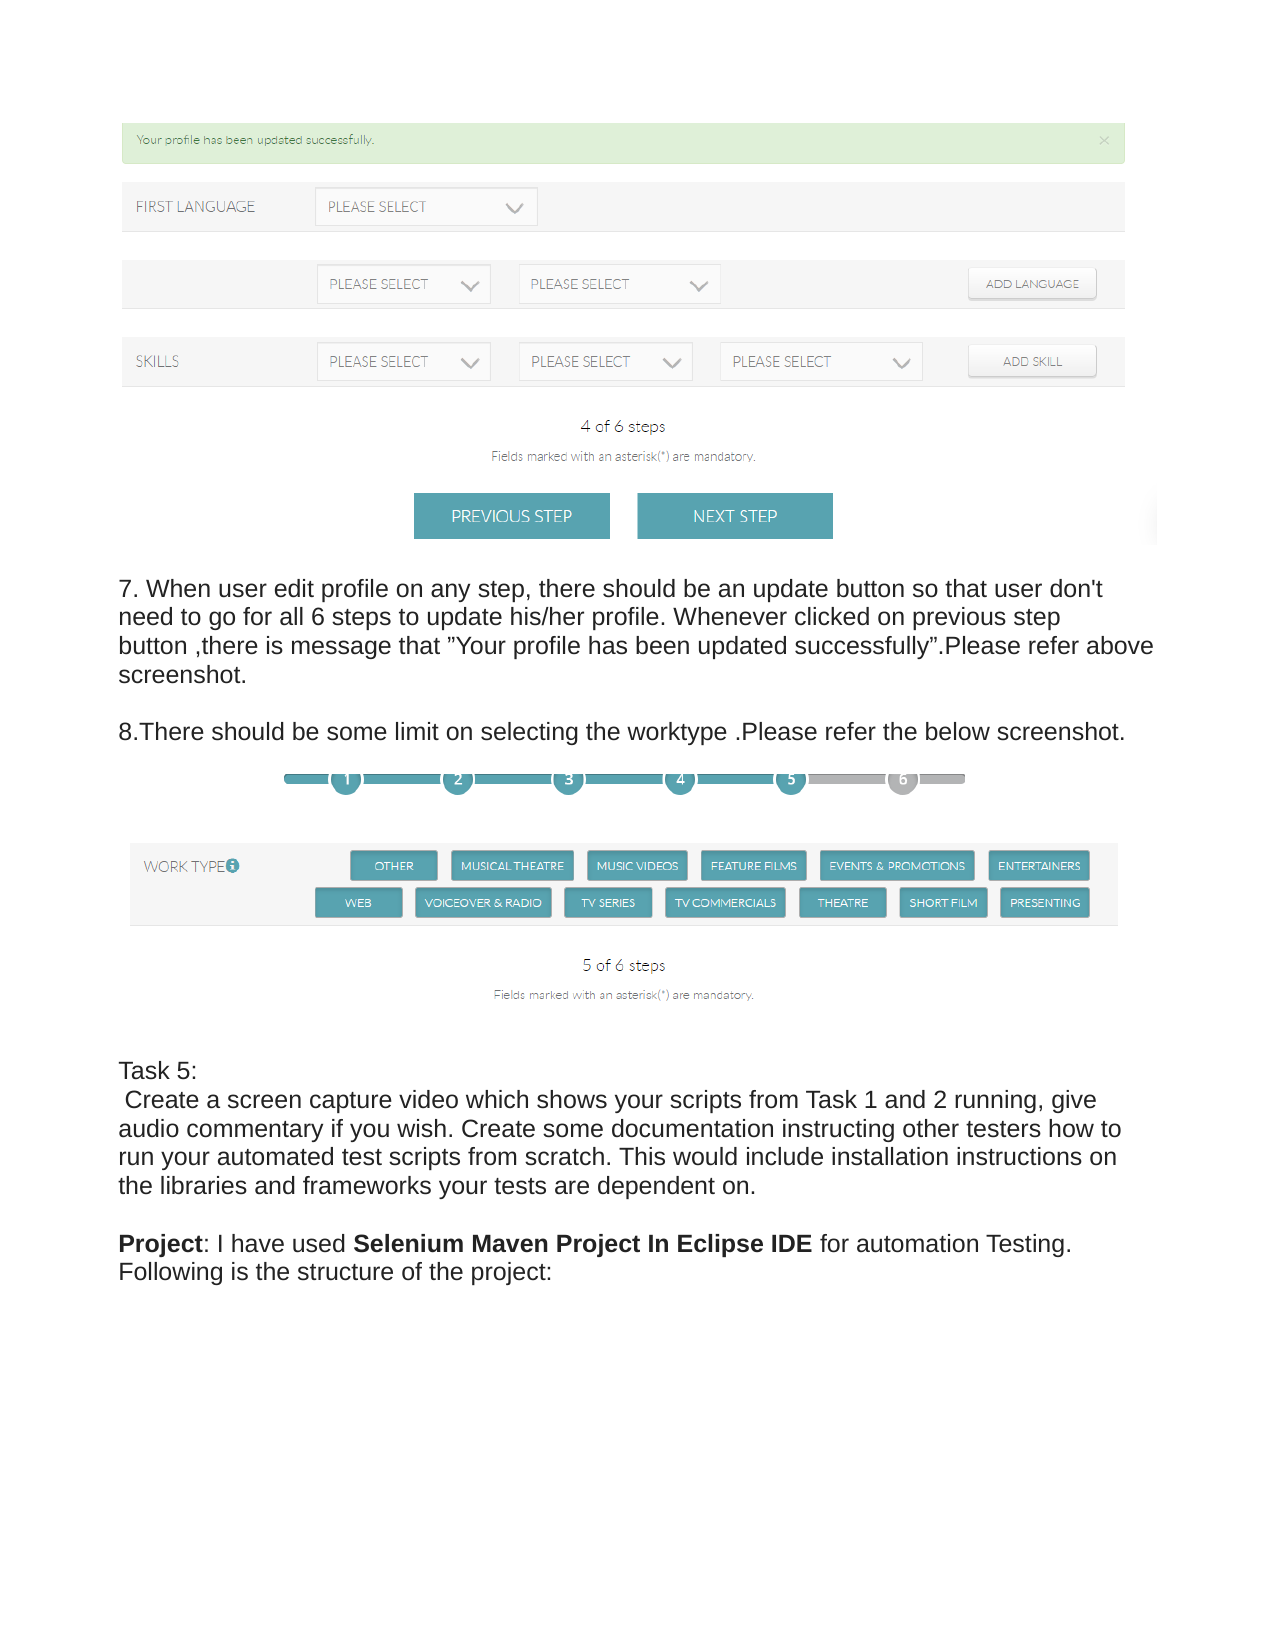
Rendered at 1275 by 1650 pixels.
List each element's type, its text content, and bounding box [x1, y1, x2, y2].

text Task 5: Create a screen capture video which shows your scripts from Task 1 and 2 running, give audio commentary if you wish. Create some documentation instructing other testers how to run your automated test scripts from scratch. This would include installation instructions on the libraries and frameworks your tests are dependent on. [118, 1056, 1157, 1200]
picture [118, 118, 1157, 545]
picture [118, 774, 1157, 1028]
text Project: I have used Selenium Maven Project In Eclipse IDE for automation Testing. [118, 1229, 1157, 1257]
list 7. When user edit profile on any step, there should be an update button so that user don't need to go for all 6 steps to update his/her profile. Whenever clicked on previous step button ,there is message that ”Your profile has been updated successfully”.Please refer above screenshot. [118, 573, 1157, 688]
text Following is the structure of the project: [118, 1257, 1157, 1286]
list 8.There should be some limit on selecting the worktype .Please refer the below screenshot. [118, 717, 1157, 746]
